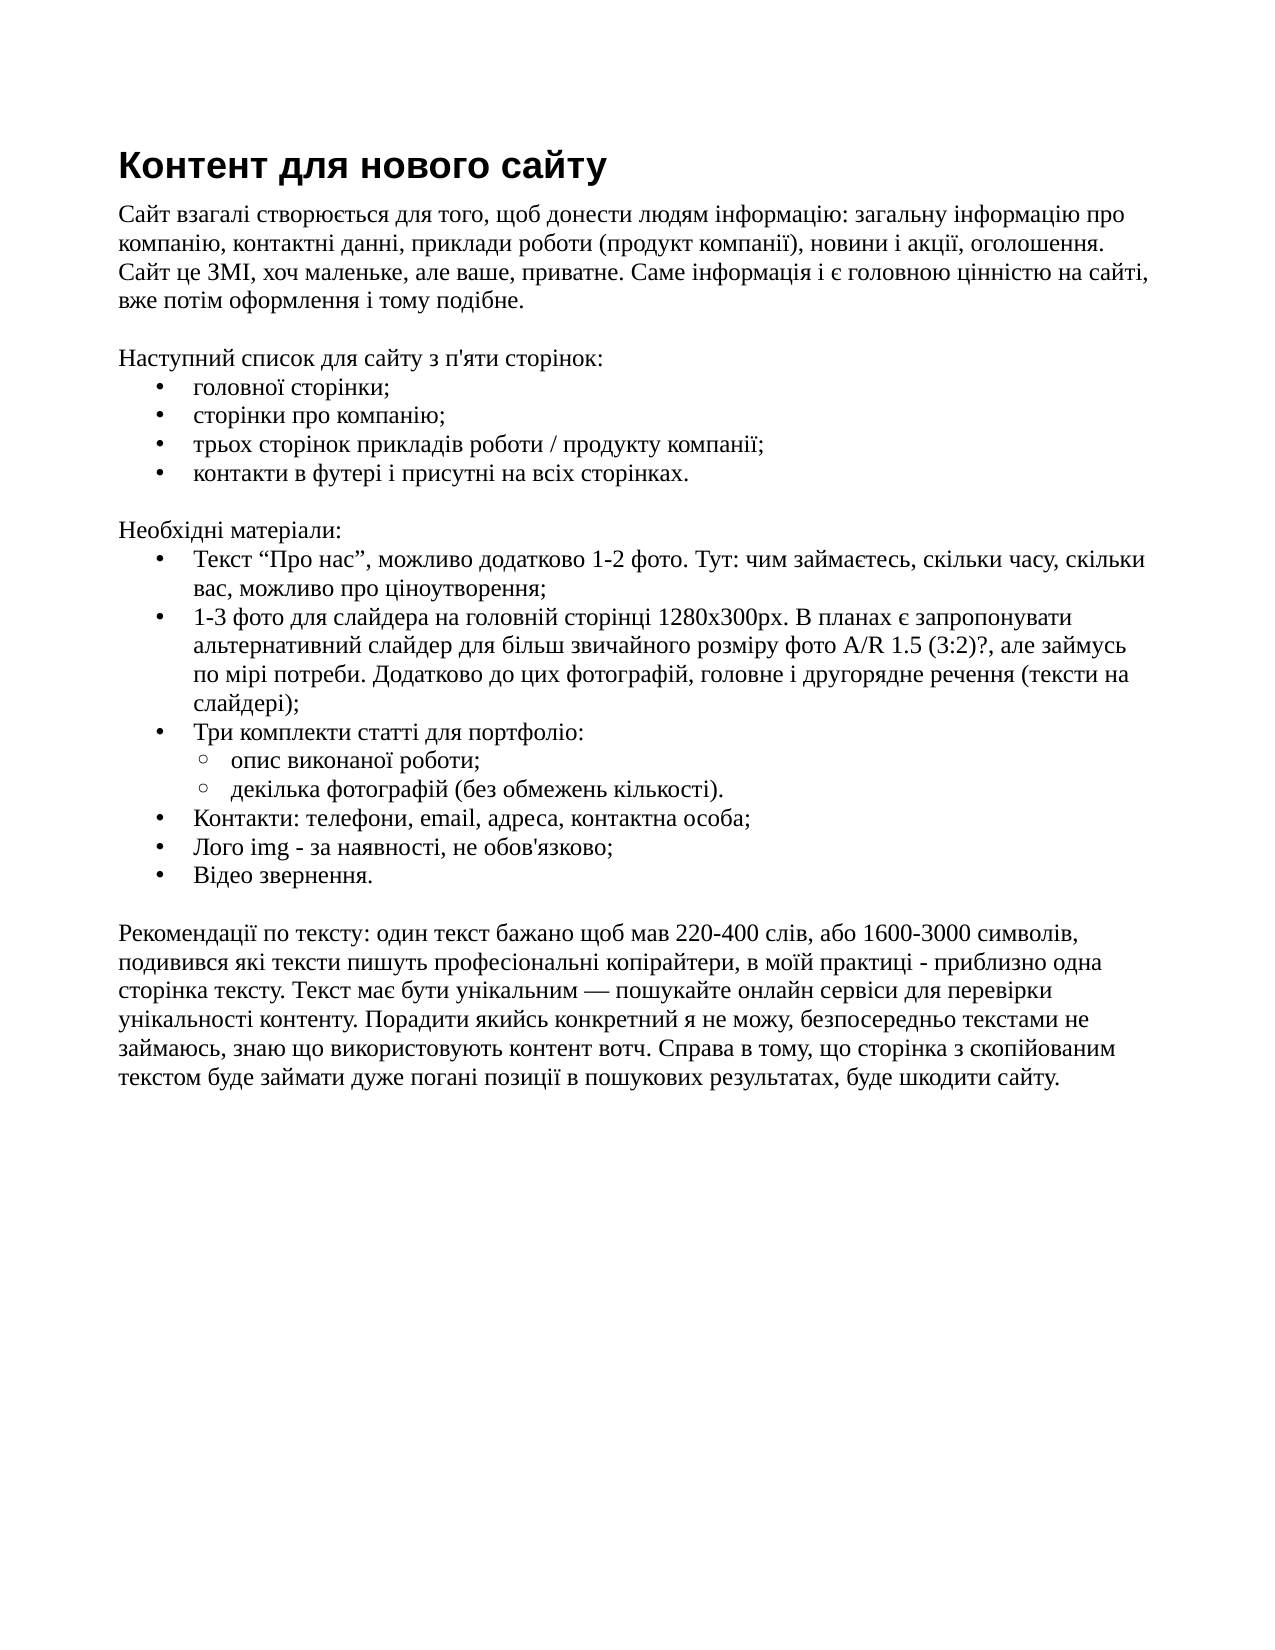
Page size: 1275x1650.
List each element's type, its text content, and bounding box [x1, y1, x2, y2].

text Необхідні матеріали: [118, 516, 1157, 544]
list Лого img - за наявності, не обов'язково; [156, 832, 1157, 861]
list опис виконаної роботи; [193, 746, 1157, 774]
list контакти в футері і присутні на всіх сторінках. [156, 458, 1157, 487]
subtitle Контент для нового сайту [118, 143, 1157, 187]
text Наступний список для сайту з п'яти сторінок: [118, 343, 1157, 372]
list головної сторінки; [156, 372, 1157, 401]
text Сайт взагалі створюється для того, щоб донести людям інформацію: загальну інформацію про компанію, контактні данні, приклади роботи (продукт компанії), новини і акції, оголошення. Сайт це ЗМІ, хоч маленьке, але ваше, приватне. Саме інформація і є головною цінністю на сайті, вже потім оформлення і тому подібне. [118, 199, 1157, 314]
text Рекомендації по тексту: один текст бажано щоб мав 220-400 слів, або 1600-3000 символів, подивився які тексти пишуть професіональні копірайтери, в моїй практиці - приблизно одна сторінка тексту. Текст має бути унікальним — пошукайте онлайн сервіси для перевірки унікальності контенту. Порадити якийсь конкретний я не можу, безпосередньо текстами не займаюсь, знаю що використовують контент вотч. Справа в тому, що сторінка з скопійованим текстом буде займати дуже погані позиції в пошукових результатах, буде шкодити сайту. [118, 918, 1157, 1091]
list декілька фотографій (без обмежень кількості). [193, 774, 1157, 803]
list Контакти: телефони, email, адреса, контактна особа; [156, 803, 1157, 832]
list трьох сторінок прикладів роботи / продукту компанії; [156, 429, 1157, 458]
list сторінки про компанію; [156, 401, 1157, 429]
list Відео звернення. [156, 861, 1157, 889]
list 1-3 фото для слайдера на головній сторінці 1280x300px. В планах є запропонувати альтернативний слайдер для більш звичайного розміру фото A/R 1.5 (3:2)?, але займусь по мірі потреби. Додатково до цих фотографій, головне і другорядне речення (тексти на слайдері); [156, 602, 1157, 717]
list Три комплекти статті для портфоліо: [156, 717, 1157, 746]
list Текст “Про нас”, можливо додатково 1-2 фото. Тут: чим займаєтесь, скільки часу, скільки вас, можливо про ціноутворення; [156, 544, 1157, 602]
